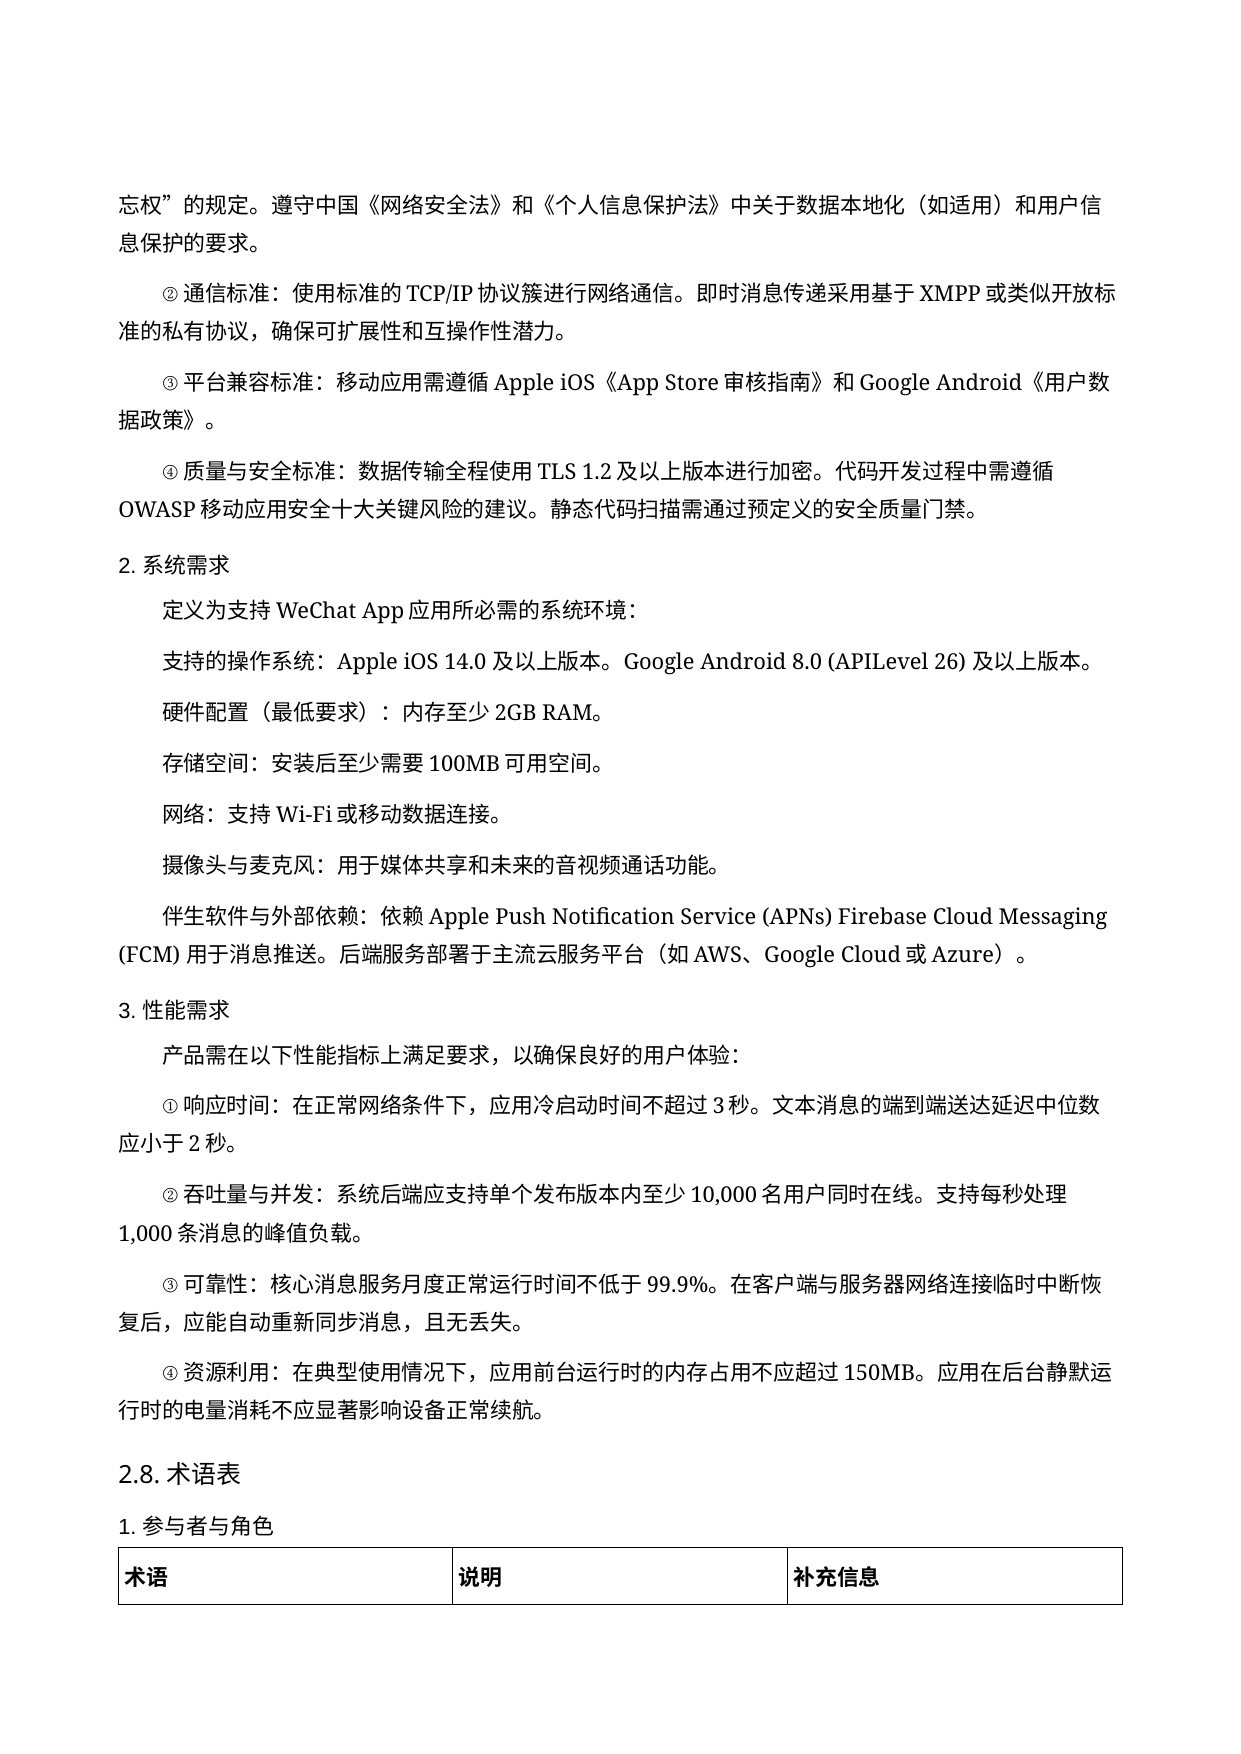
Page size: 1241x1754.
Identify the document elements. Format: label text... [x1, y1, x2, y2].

subtitle 系统需求 [118, 548, 1122, 580]
text 定义为支持WeChat App应用所必需的系统环境： [118, 593, 1122, 624]
text 摄像头与麦克风：用于媒体共享和未来的音视频通话功能。 [118, 848, 1122, 880]
text ③可靠性：核心消息服务月度正常运行时间不低于99.9%。在客户端与服务器网络连接临时中断恢复后，应能自动重新同步消息，且无丢失。 [118, 1267, 1122, 1336]
subtitle 术语表 [118, 1454, 1122, 1490]
table_header 补充信息 [788, 1548, 1122, 1604]
table_header 说明 [453, 1548, 787, 1604]
text 硬件配置（最低要求）：内存至少2GB RAM。 [118, 695, 1122, 727]
text 支持的操作系统：Apple iOS 14.0 及以上版本。Google Android 8.0 (APILevel 26) 及以上版本。 [118, 644, 1122, 676]
table_header 术语 [119, 1548, 452, 1604]
text 产品需在以下性能指标上满足要求，以确保良好的用户体验： [118, 1038, 1122, 1069]
text ②吞吐量与并发：系统后端应支持单个发布版本内至少10,000名用户同时在线。支持每秒处理1,000条消息的峰值负载。 [118, 1177, 1122, 1247]
text 伴生软件与外部依赖：依赖Apple Push Notification Service (APNs) Firebase Cloud Messaging (FCM) 用于消息推送。后端服务部署于主流云服务平台（如AWS、Google Cloud或Azure）。 [118, 899, 1122, 969]
text ④资源利用：在典型使用情况下，应用前台运行时的内存占用不应超过150MB。应用在后台静默运行时的电量消耗不应显著影响设备正常续航。 [118, 1355, 1122, 1425]
text ②通信标准：使用标准的TCP/IP协议簇进行网络通信。即时消息传递采用基于XMPP或类似开放标准的私有协议，确保可扩展性和互操作性潜力。 [118, 276, 1122, 346]
text 忘权”的规定。遵守中国《网络安全法》和《个人信息保护法》中关于数据本地化（如适用）和用户信息保护的要求。 [118, 188, 1122, 257]
text 网络：支持Wi-Fi或移动数据连接。 [118, 797, 1122, 829]
text ④质量与安全标准：数据传输全程使用TLS 1.2及以上版本进行加密。代码开发过程中需遵循OWASP移动应用安全十大关键风险的建议。静态代码扫描需通过预定义的安全质量门禁。 [118, 454, 1122, 524]
subtitle 性能需求 [118, 993, 1122, 1025]
text 存储空间：安装后至少需要100MB可用空间。 [118, 746, 1122, 778]
text ①响应时间：在正常网络条件下，应用冷启动时间不超过3秒。文本消息的端到端送达延迟中位数应小于2秒。 [118, 1088, 1122, 1158]
subtitle 参与者与角色 [118, 1509, 1122, 1541]
text ③平台兼容标准：移动应用需遵循Apple iOS《App Store审核指南》和Google Android《用户数据政策》。 [118, 365, 1122, 435]
